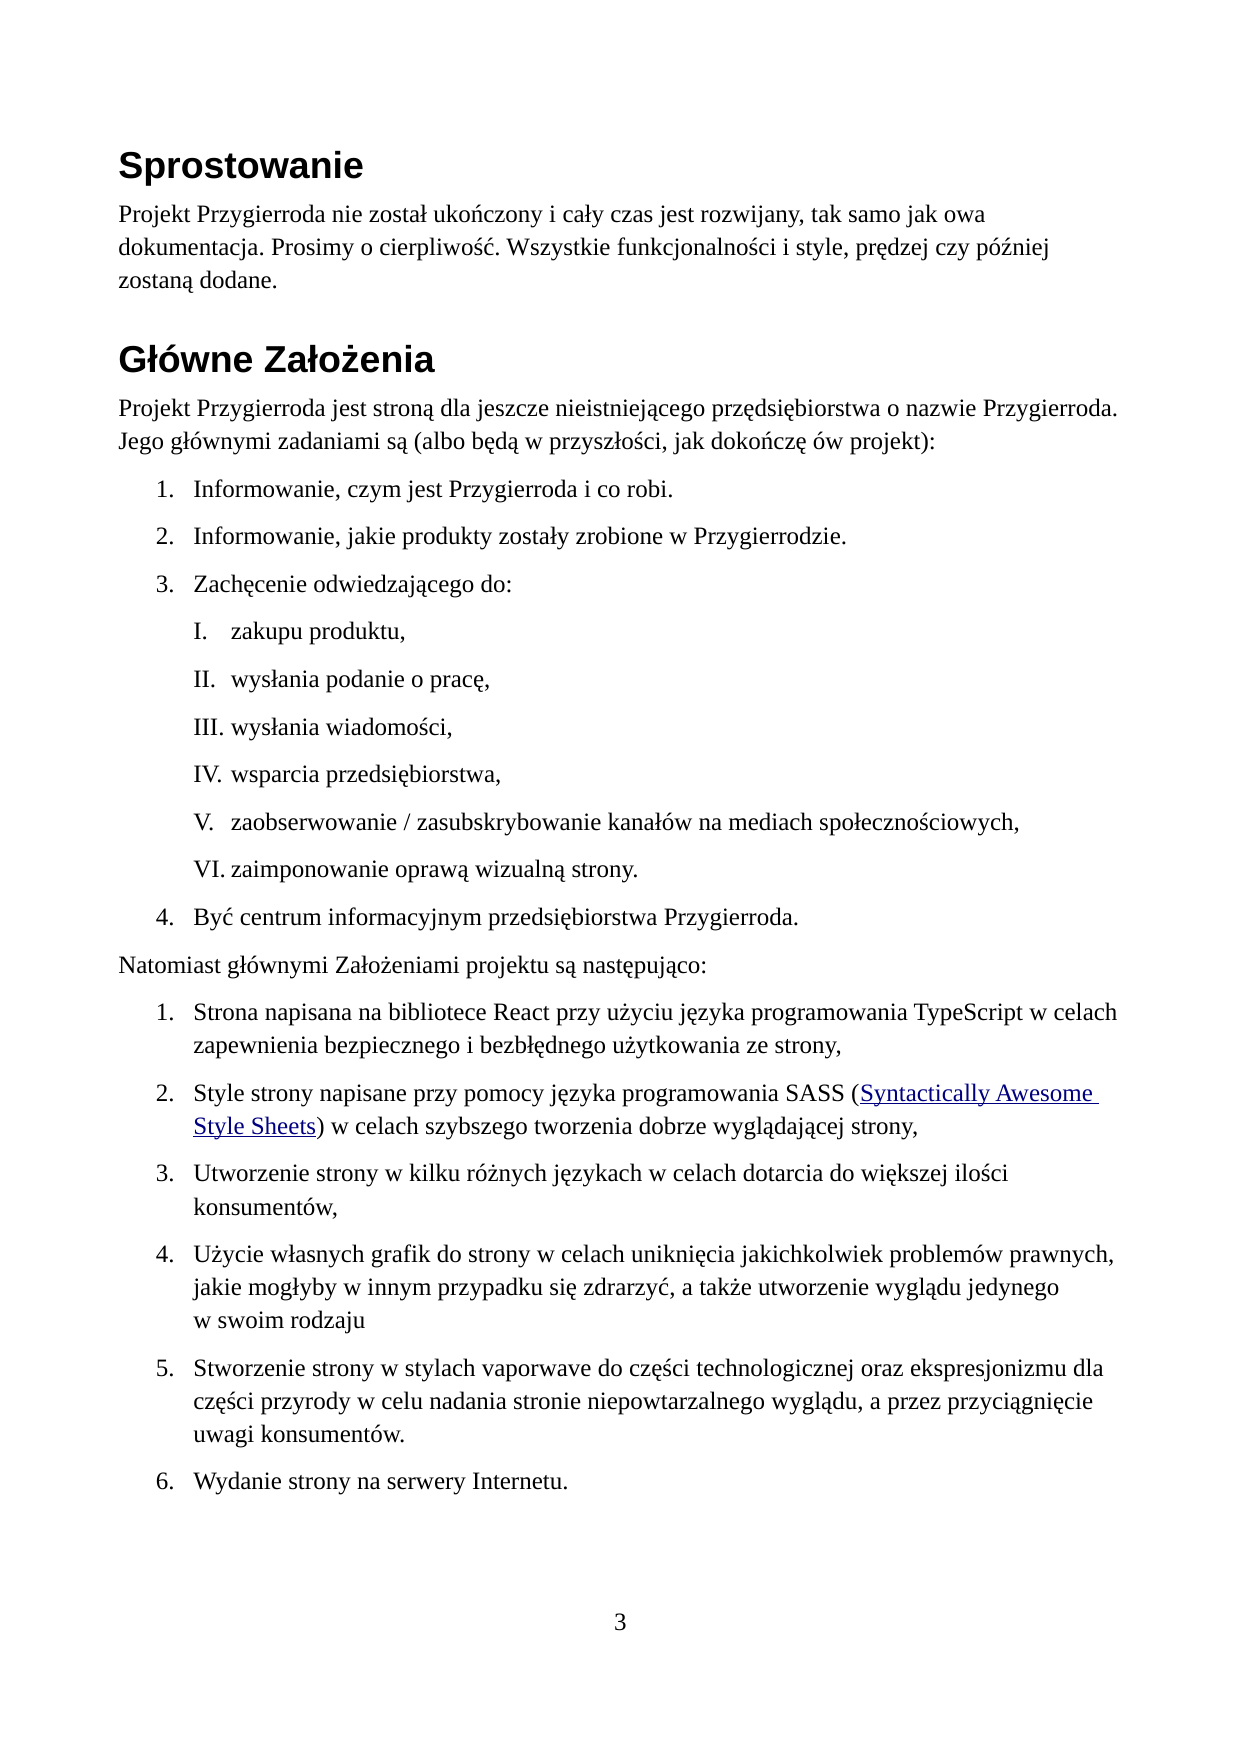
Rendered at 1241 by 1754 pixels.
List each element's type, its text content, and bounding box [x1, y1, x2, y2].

text Projekt Przygierroda jest stroną dla jeszcze nieistniejącego przędsiębiorstwa o nazwie Przygierroda. Jego głównymi zadaniami są (albo będą w przyszłości, jak dokończę ów projekt): [118, 393, 1122, 455]
subtitle Sprostowanie [118, 143, 1122, 186]
subtitle Główne Założenia [118, 337, 1122, 381]
list Informowanie, czym jest Przygierroda i co robi. [156, 474, 1122, 502]
text Natomiast głównymi Założeniami projektu są następująco: [118, 950, 1122, 978]
list Wydanie strony na serwery Internetu. [156, 1466, 1122, 1495]
list wsparcia przedsiębiorstwa, [193, 759, 1122, 788]
list zakupu produktu, [193, 616, 1122, 645]
list Utworzenie strony w kilku różnych językach w celach dotarcia do większej ilości konsumentów, [156, 1158, 1122, 1220]
list Style strony napisane przy pomocy języka programowania SASS (Syntactically Awesome Style Sheets) w celach szybszego tworzenia dobrze wyglądającej strony, [156, 1078, 1122, 1140]
list Być centrum informacyjnym przedsiębiorstwa Przygierroda. [156, 902, 1122, 931]
list wysłania podanie o pracę, [193, 664, 1122, 693]
list zaobserwowanie / zasubskrybowanie kanałów na mediach społecznościowych, [193, 807, 1122, 836]
list Informowanie, jakie produkty zostały zrobione w Przygierrodzie. [156, 521, 1122, 550]
list Zachęcenie odwiedzającego do: [156, 569, 1122, 598]
list Stworzenie strony w stylach vaporwave do części technologicznej oraz ekspresjonizmu dla części przyrody w celu nadania stronie niepowtarzalnego wyglądu, a przez przyciągnięcie uwagi konsumentów. [156, 1353, 1122, 1448]
list Użycie własnych grafik do strony w celach uniknięcia jakichkolwiek problemów prawnych, jakie mogłyby w innym przypadku się zdrarzyć, a także utworzenie wyglądu jedynego w swoim rodzaju [156, 1239, 1122, 1334]
text Projekt Przygierroda nie został ukończony i cały czas jest rozwijany, tak samo jak owa dokumentacja. Prosimy o cierpliwość. Wszystkie funkcjonalności i style, prędzej czy później zostaną dodane. [118, 199, 1122, 293]
list zaimponowanie oprawą wizualną strony. [193, 854, 1122, 883]
list Strona napisana na bibliotece React przy użyciu języka programowania TypeScript w celach zapewnienia bezpiecznego i bezbłędnego użytkowania ze strony, [156, 997, 1122, 1059]
list wysłania wiadomości, [193, 712, 1122, 740]
